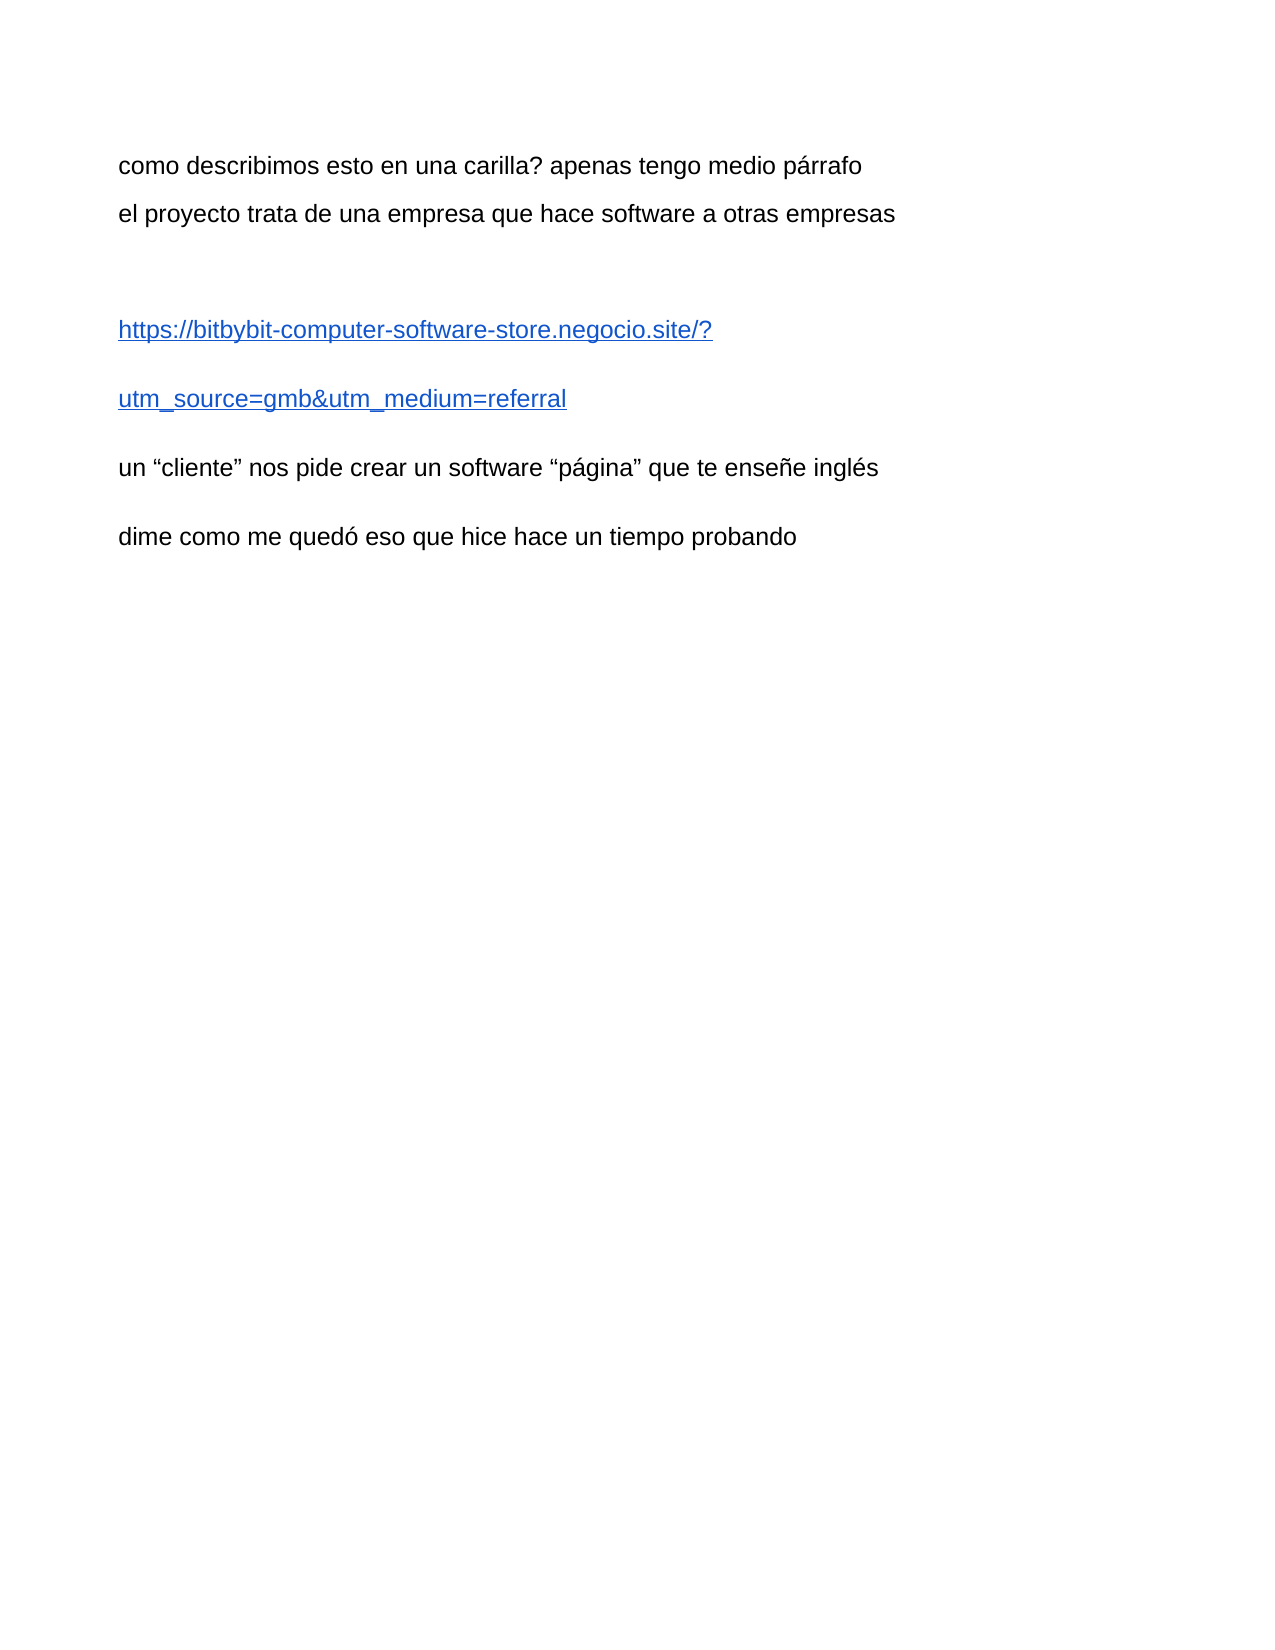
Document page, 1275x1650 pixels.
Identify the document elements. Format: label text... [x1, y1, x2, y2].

text dime como me quedó eso que hice hace un tiempo probando [118, 522, 1157, 551]
text https://bitbybit-computer-software-store.negocio.site/?utm_source=gmb&utm_medium=referral un “cliente” nos pide crear un software “página” que te enseñe inglés [118, 315, 1157, 482]
text el proyecto trata de una empresa que hace software a otras empresas [118, 199, 1157, 227]
text como describimos esto en una carilla? apenas tengo medio párrafo [118, 118, 1157, 180]
